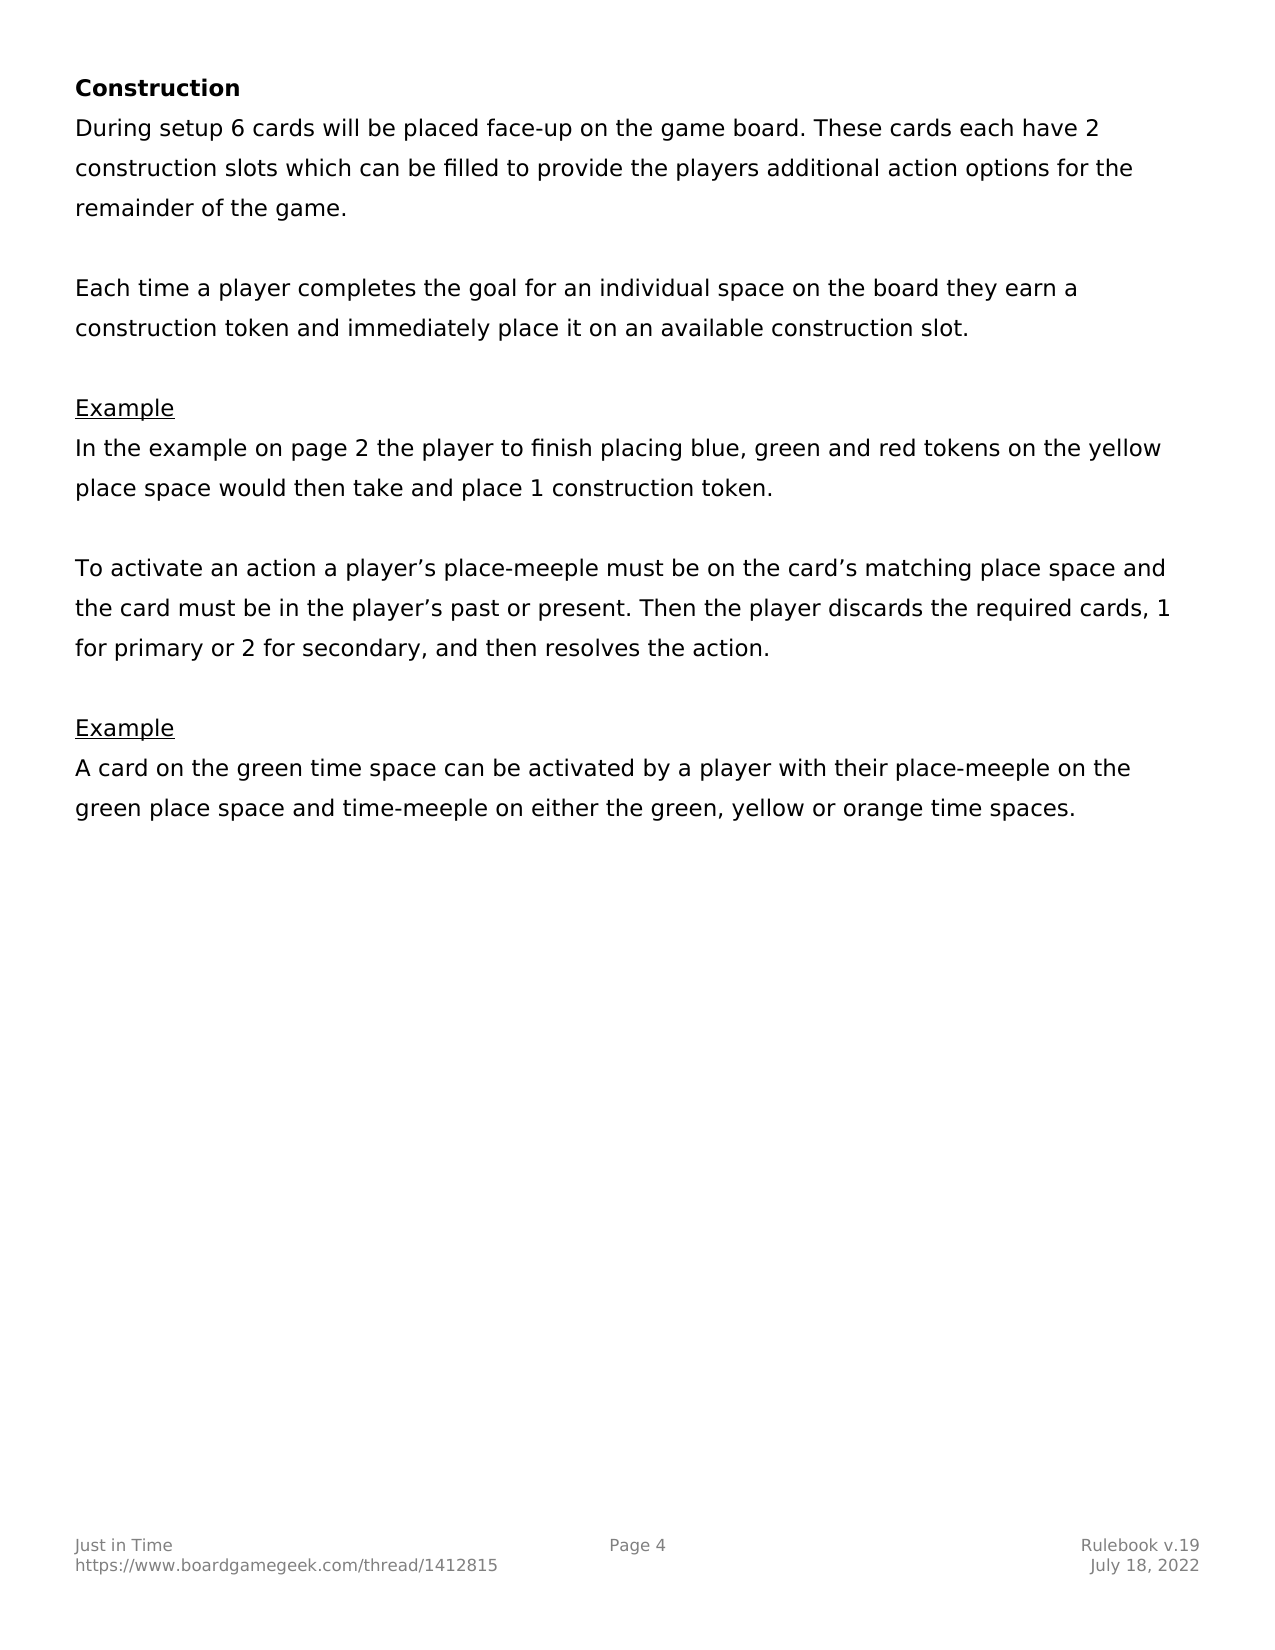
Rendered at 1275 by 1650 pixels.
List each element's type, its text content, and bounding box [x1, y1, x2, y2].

text A card on the green time space can be activated by a player with their place-meeple on the green place space and time-meeple on either the green, yellow or orange time spaces. [75, 755, 1200, 822]
text Example [75, 395, 1200, 422]
text Construction [75, 75, 1200, 102]
text Example [75, 715, 1200, 742]
text Each time a player completes the goal for an individual space on the board they earn a construction token and immediately place it on an available construction slot. [75, 275, 1200, 342]
text In the example on page 2 the player to finish placing blue, green and red tokens on the yellow place space would then take and place 1 construction token. [75, 435, 1200, 502]
text During setup 6 cards will be placed face-up on the game board. These cards each have 2 construction slots which can be filled to provide the players additional action options for the remainder of the game. [75, 115, 1200, 222]
text To activate an action a player’s place-meeple must be on the card’s matching place space and the card must be in the player’s past or present. Then the player discards the required cards, 1 for primary or 2 for secondary, and then resolves the action. [75, 555, 1200, 662]
